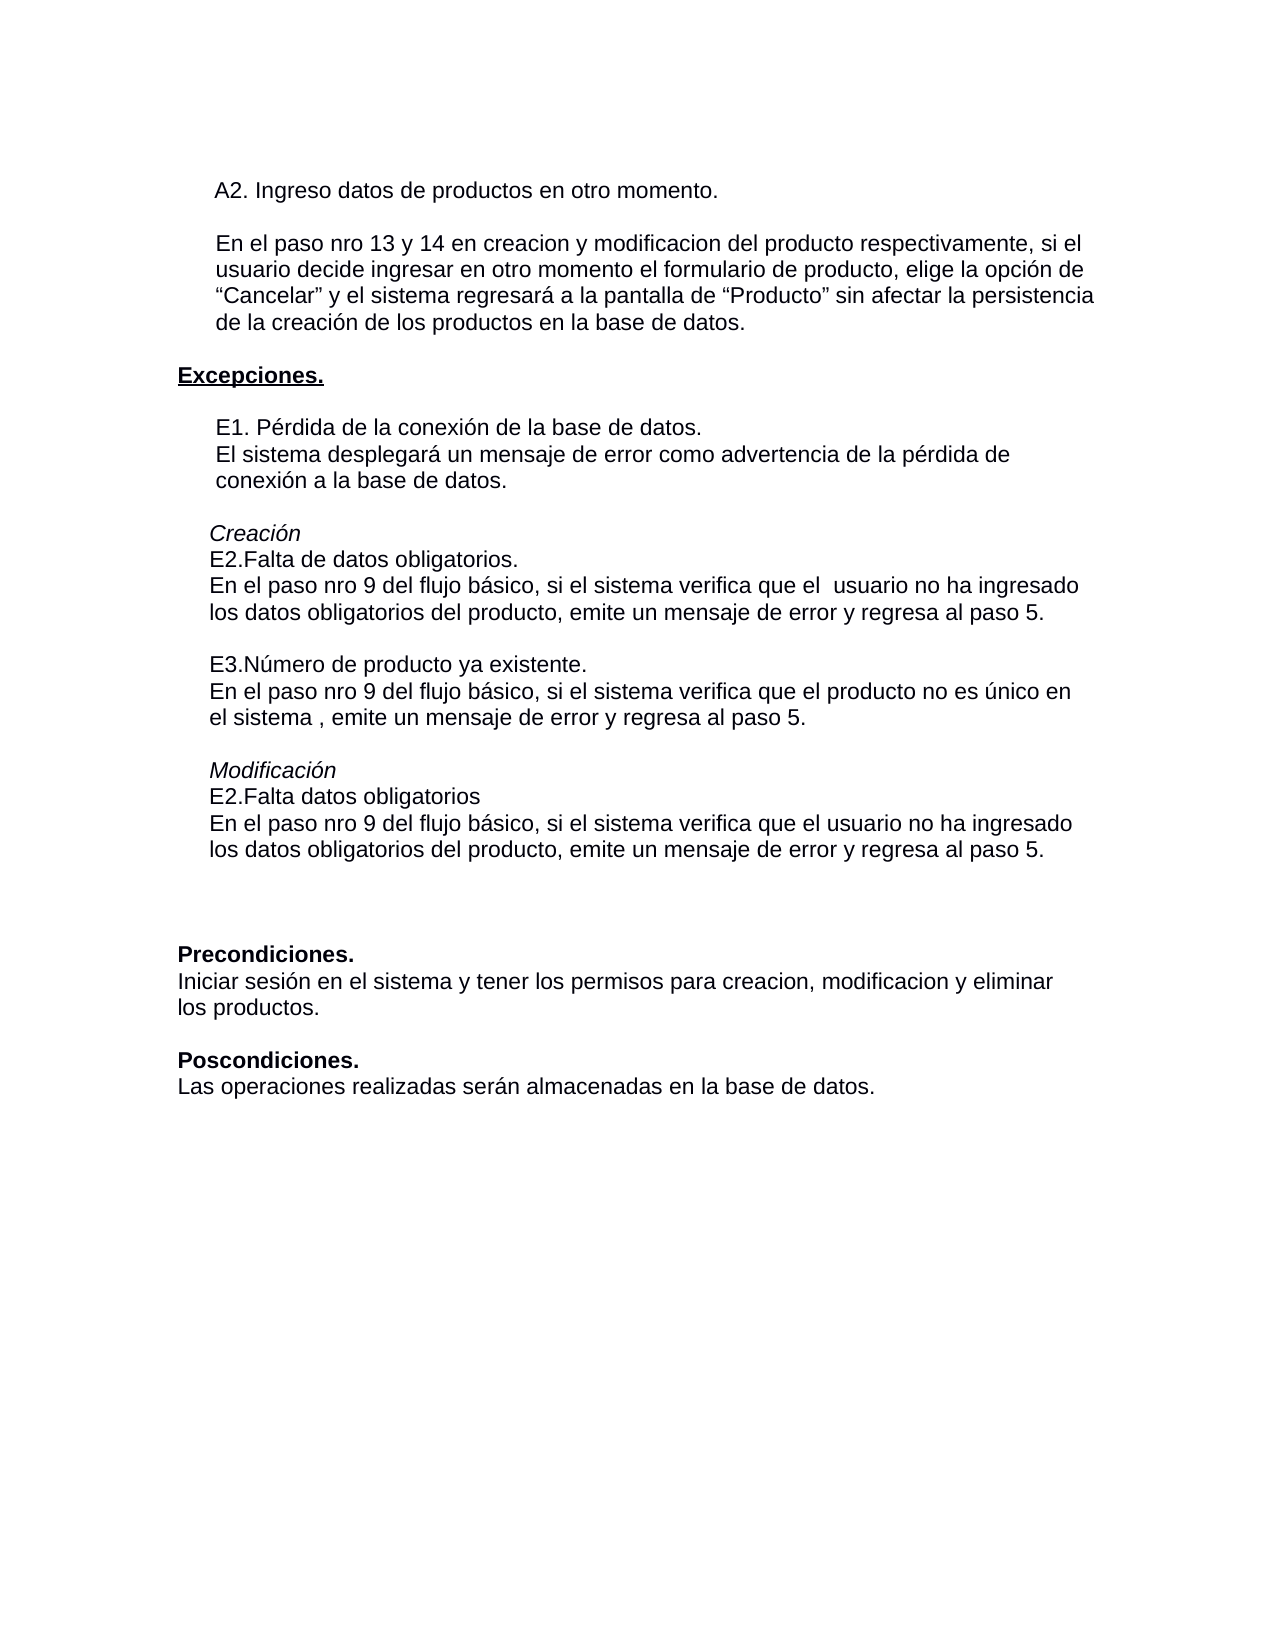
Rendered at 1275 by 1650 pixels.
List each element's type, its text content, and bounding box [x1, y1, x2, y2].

text En el paso nro 9 del flujo básico, si el sistema verifica que el usuario no ha ingresado [177, 572, 1098, 599]
text Precondiciones. [177, 941, 1098, 968]
text usuario decide ingresar en otro momento el formulario de producto, elige la opción de [177, 256, 1098, 282]
text E2.Falta datos obligatorios [177, 783, 1098, 809]
text conexión a la base de datos. [177, 467, 1098, 493]
text En el paso nro 9 del flujo básico, si el sistema verifica que el usuario no ha ingresado [177, 809, 1098, 836]
text E1. Pérdida de la conexión de la base de datos. [177, 414, 1098, 441]
text los datos obligatorios del producto, emite un mensaje de error y regresa al paso 5. [177, 836, 1098, 862]
text El sistema desplegará un mensaje de error como advertencia de la pérdida de [177, 441, 1098, 467]
text de la creación de los productos en la base de datos. [177, 309, 1098, 335]
text En el paso nro 13 y 14 en creacion y modificacion del producto respectivamente, si el [177, 230, 1098, 256]
text Modificación [177, 757, 1098, 783]
text A2. Ingreso datos de productos en otro momento. [177, 177, 1098, 203]
text E2.Falta de datos obligatorios. [177, 546, 1098, 572]
text Las operaciones realizadas serán almacenadas en la base de datos. [177, 1073, 1098, 1099]
text E3.Número de producto ya existente. [177, 651, 1098, 678]
text Iniciar sesión en el sistema y tener los permisos para creacion, modificacion y eliminar [177, 968, 1098, 994]
text los datos obligatorios del producto, emite un mensaje de error y regresa al paso 5. [177, 599, 1098, 625]
text Excepciones. [177, 362, 1098, 388]
text Creación [177, 520, 1098, 546]
text Poscondiciones. [177, 1047, 1098, 1073]
text En el paso nro 9 del flujo básico, si el sistema verifica que el producto no es único en [177, 678, 1098, 704]
text los productos. [177, 994, 1098, 1020]
text el sistema , emite un mensaje de error y regresa al paso 5. [177, 704, 1098, 731]
text “Cancelar” y el sistema regresará a la pantalla de “Producto” sin afectar la persistencia [177, 282, 1098, 309]
